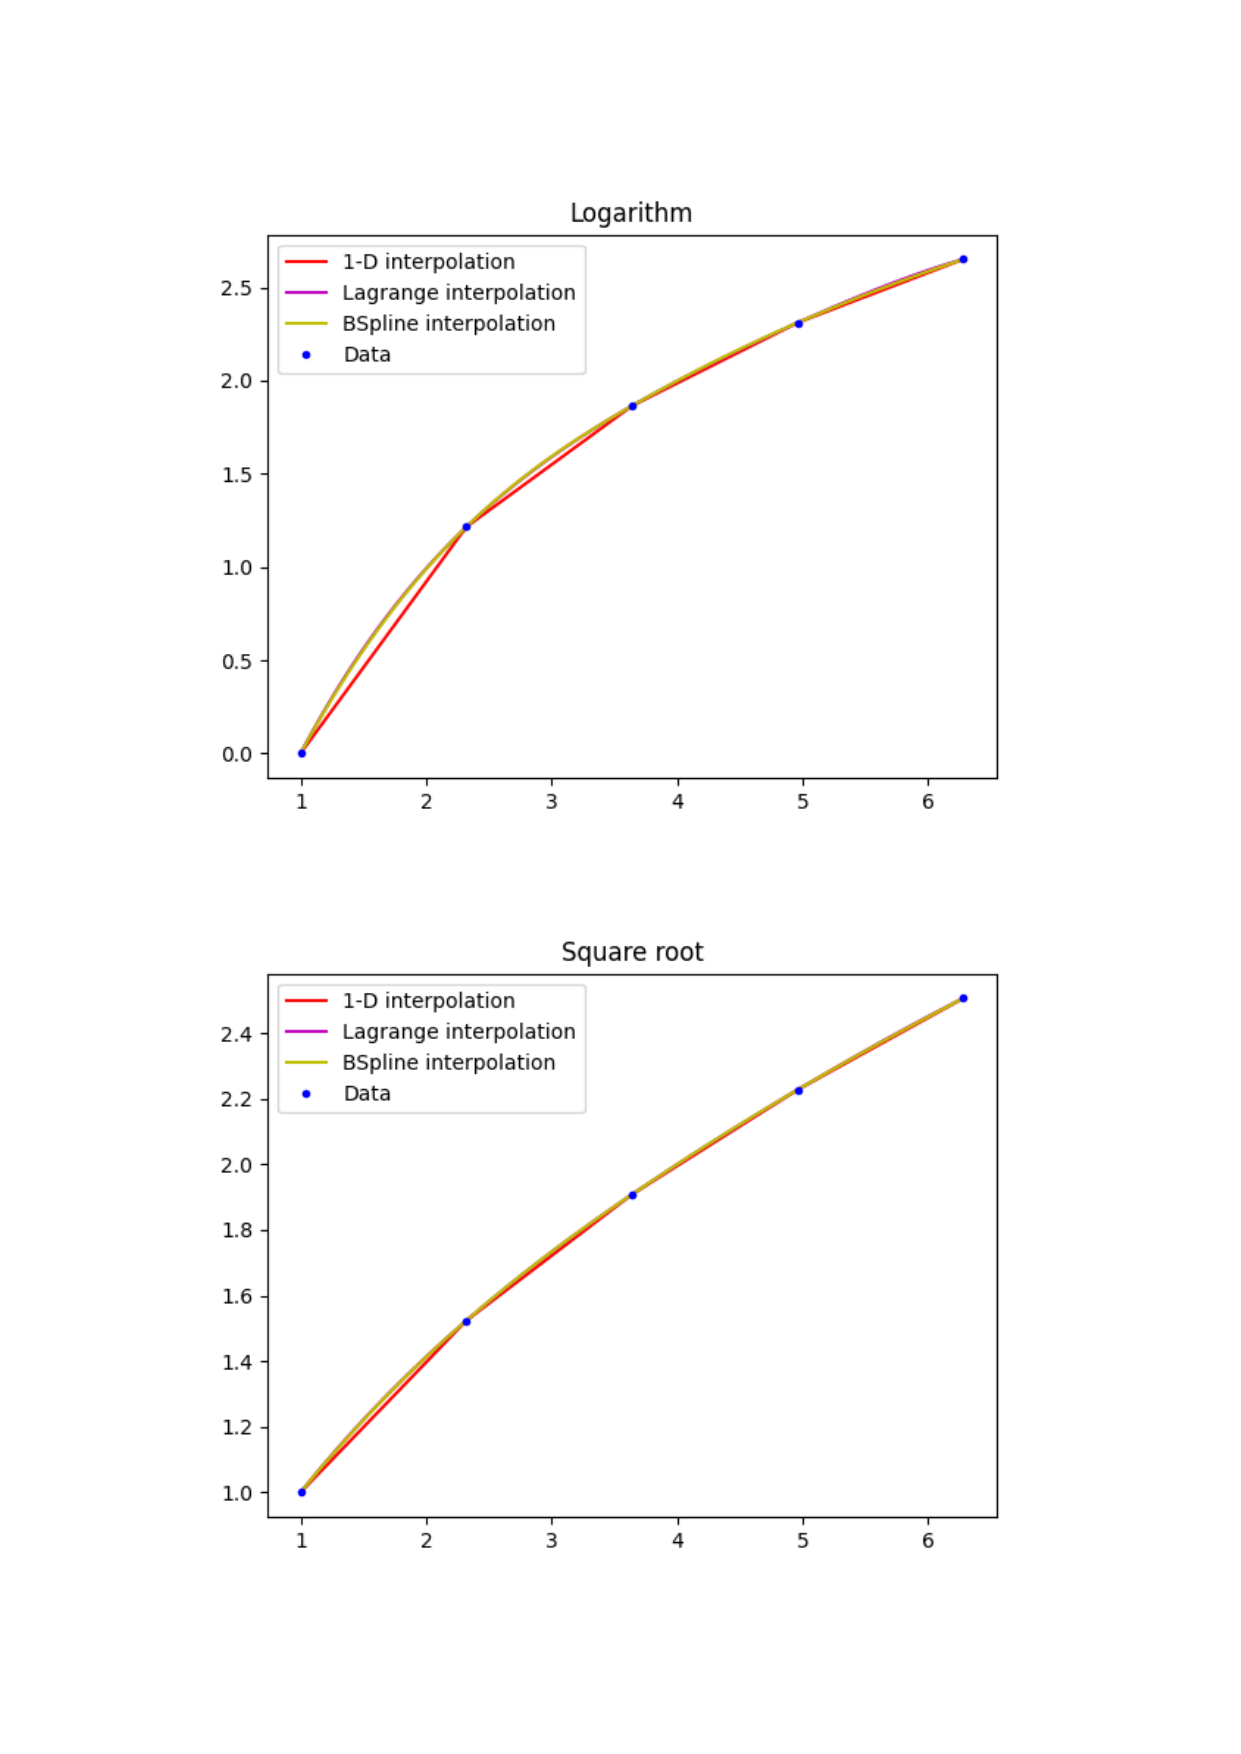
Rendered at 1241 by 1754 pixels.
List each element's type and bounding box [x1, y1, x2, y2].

picture [150, 889, 1091, 1595]
picture [150, 150, 1091, 856]
